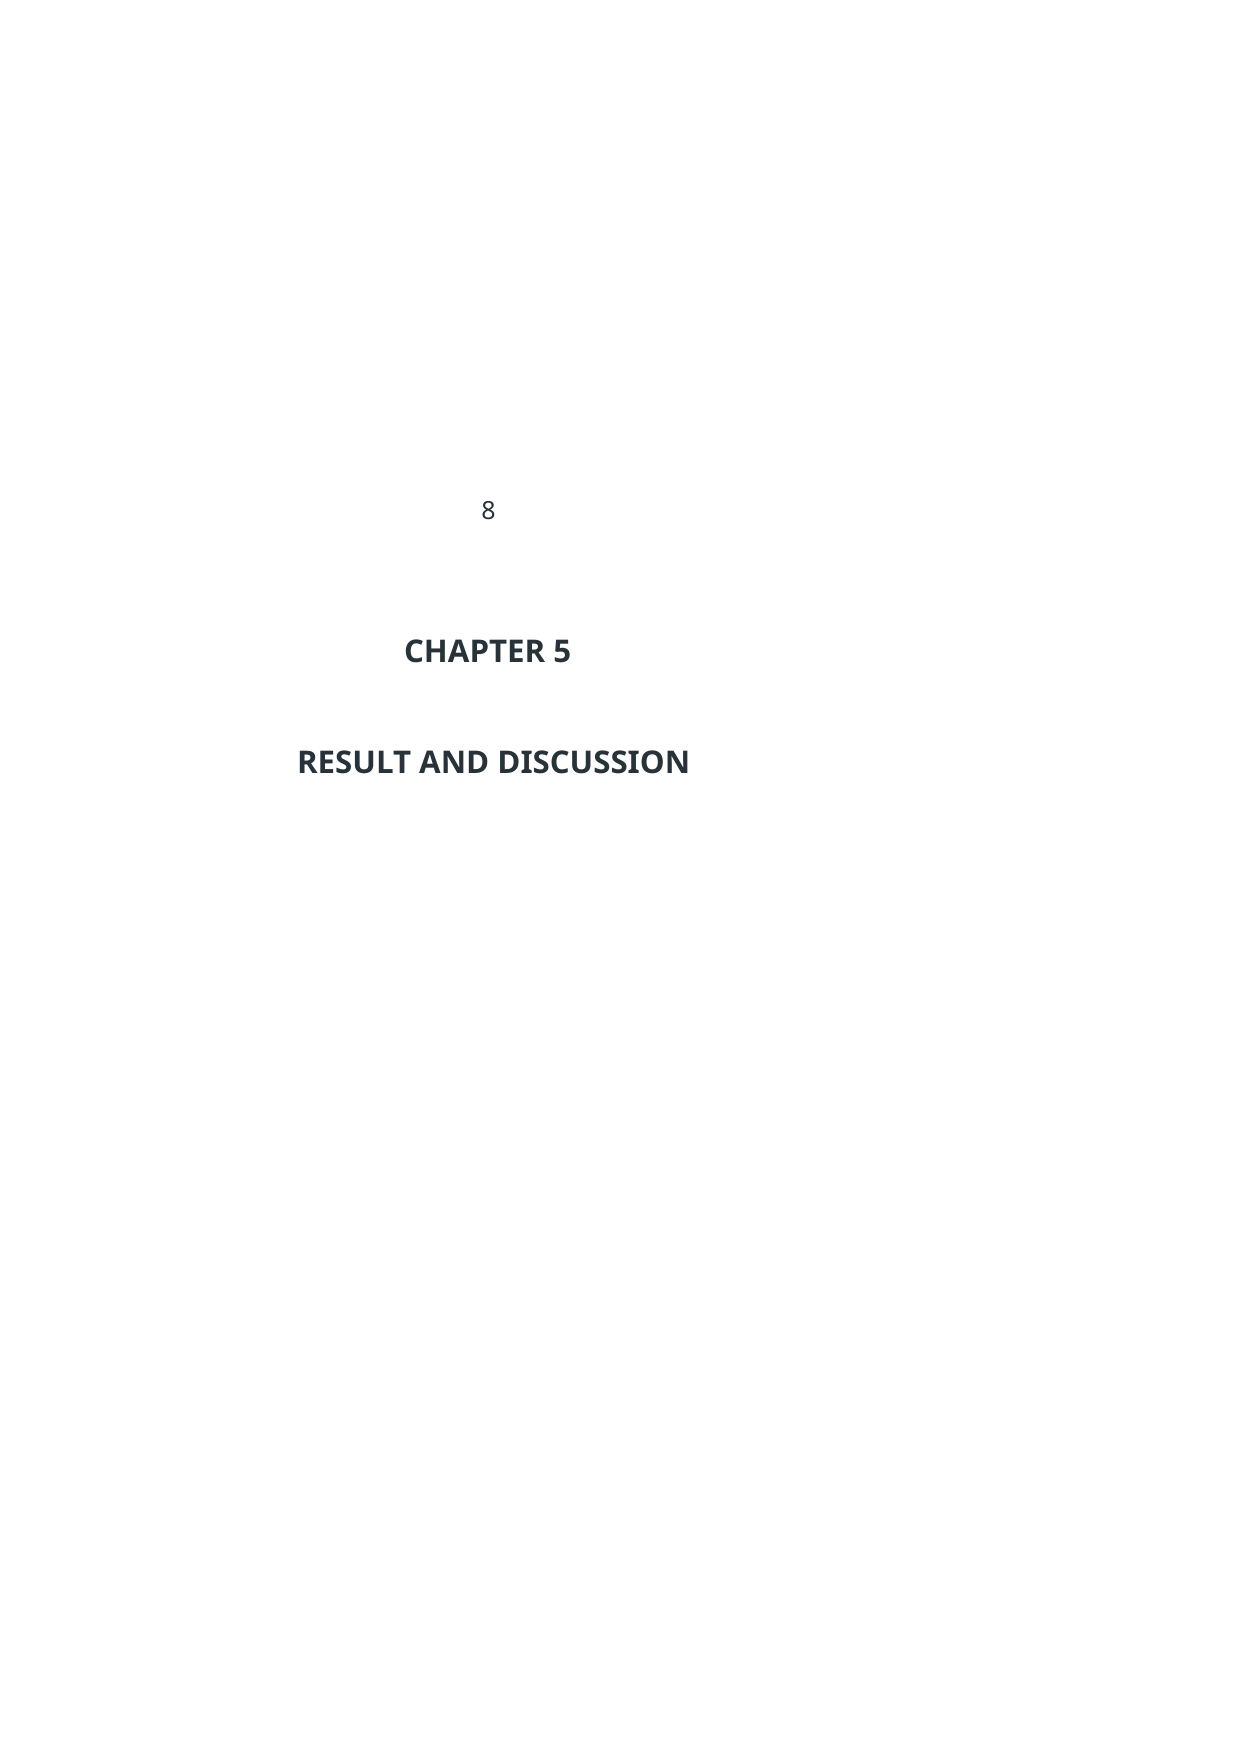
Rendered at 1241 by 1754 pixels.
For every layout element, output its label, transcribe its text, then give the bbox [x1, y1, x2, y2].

text 8 [118, 493, 1122, 527]
text CHAPTER 5 [118, 629, 1122, 672]
text RESULT AND DISCUSSION [118, 740, 1122, 782]
